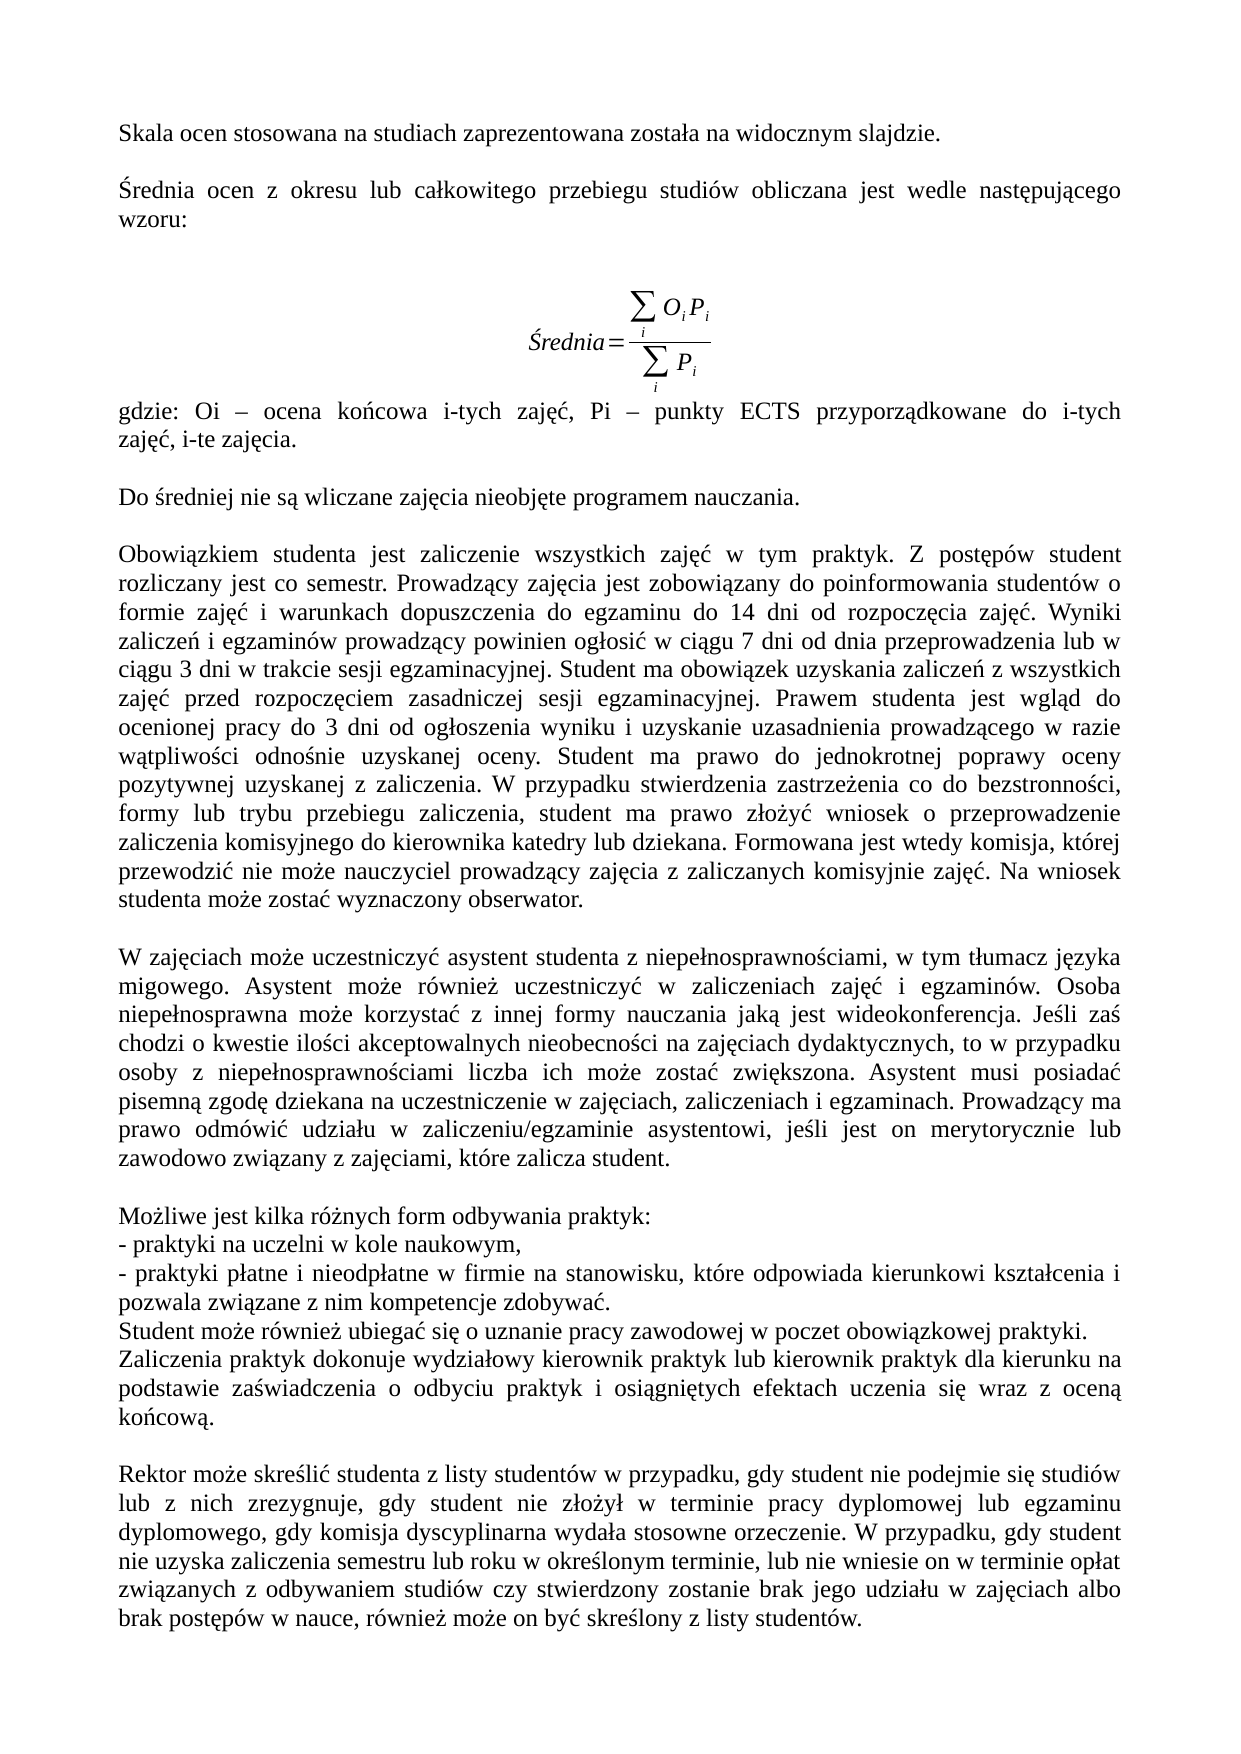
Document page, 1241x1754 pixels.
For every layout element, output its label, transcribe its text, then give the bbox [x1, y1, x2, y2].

text Skala ocen stosowana na studiach zaprezentowana została na widocznym slajdzie. [118, 118, 1122, 147]
text Średnia ocen z okresu lub całkowitego przebiegu studiów obliczana jest wedle następującego wzoru: [118, 176, 1122, 233]
text Obowiązkiem studenta jest zaliczenie wszystkich zajęć w tym praktyk. Z postępów student rozliczany jest co semestr. Prowadzący zajęcia jest zobowiązany do poinformowania studentów o formie zajęć i warunkach dopuszczenia do egzaminu do 14 dni od rozpoczęcia zajęć. Wyniki zaliczeń i egzaminów prowadzący powinien ogłosić w ciągu 7 dni od dnia przeprowadzenia lub w ciągu 3 dni w trakcie sesji egzaminacyjnej. Student ma obowiązek uzyskania zaliczeń z wszystkich zajęć przed rozpoczęciem zasadniczej sesji egzaminacyjnej. Prawem studenta jest wgląd do ocenionej pracy do 3 dni od ogłoszenia wyniku i uzyskanie uzasadnienia prowadzącego w razie wątpliwości odnośnie uzyskanej oceny. Student ma prawo do jednokrotnej poprawy oceny pozytywnej uzyskanej z zaliczenia. W przypadku stwierdzenia zastrzeżenia co do bezstronności, formy lub trybu przebiegu zaliczenia, student ma prawo złożyć wniosek o przeprowadzenie zaliczenia komisyjnego do kierownika katedry lub dziekana. Formowana jest wtedy komisja, której przewodzić nie może nauczyciel prowadzący zajęcia z zaliczanych komisyjnie zajęć. Na wniosek studenta może zostać wyznaczony obserwator. [118, 539, 1122, 913]
text Student może również ubiegać się o uznanie pracy zawodowej w poczet obowiązkowej praktyki. [118, 1316, 1122, 1344]
text Rektor może skreślić studenta z listy studentów w przypadku, gdy student nie podejmie się studiów lub z nich zrezygnuje, gdy student nie złożył w terminie pracy dyplomowej lub egzaminu dyplomowego, gdy komisja dyscyplinarna wydała stosowne orzeczenie. W przypadku, gdy student nie uzyska zaliczenia semestru lub roku w określonym terminie, lub nie wniesie on w terminie opłat związanych z odbywaniem studiów czy stwierdzony zostanie brak jego udziału w zajęciach albo brak postępów w nauce, również może on być skreślony z listy studentów. [118, 1459, 1122, 1632]
text Do średniej nie są wliczane zajęcia nieobjęte programem nauczania. [118, 482, 1122, 511]
text - praktyki płatne i nieodpłatne w firmie na stanowisku, które odpowiada kierunkowi kształcenia i pozwala związane z nim kompetencje zdobywać. [118, 1258, 1122, 1316]
text W zajęciach może uczestniczyć asystent studenta z niepełnosprawnościami, w tym tłumacz języka migowego. Asystent może również uczestniczyć w zaliczeniach zajęć i egzaminów. Osoba niepełnosprawna może korzystać z innej formy nauczania jaką jest wideokonferencja. Jeśli zaś chodzi o kwestie ilości akceptowalnych nieobecności na zajęciach dydaktycznych, to w przypadku osoby z niepełnosprawnościami liczba ich może zostać zwiększona. Asystent musi posiadać pisemną zgodę dziekana na uczestniczenie w zajęciach, zaliczeniach i egzaminach. Prowadzący ma prawo odmówić udziału w zaliczeniu/egzaminie asystentowi, jeśli jest on merytorycznie lub zawodowo związany z zajęciami, które zalicza student. [118, 942, 1122, 1172]
text Możliwe jest kilka różnych form odbywania praktyk: [118, 1201, 1122, 1229]
text Zaliczenia praktyk dokonuje wydziałowy kierownik praktyk lub kierownik praktyk dla kierunku na podstawie zaświadczenia o odbyciu praktyk i osiągniętych efektach uczenia się wraz z oceną końcową. [118, 1344, 1122, 1431]
text - praktyki na uczelni w kole naukowym, [118, 1229, 1122, 1258]
text gdzie: Oi – ocena końcowa i-tych zajęć, Pi – punkty ECTS przyporządkowane do i-tych zajęć, i-te zajęcia. [118, 396, 1122, 453]
